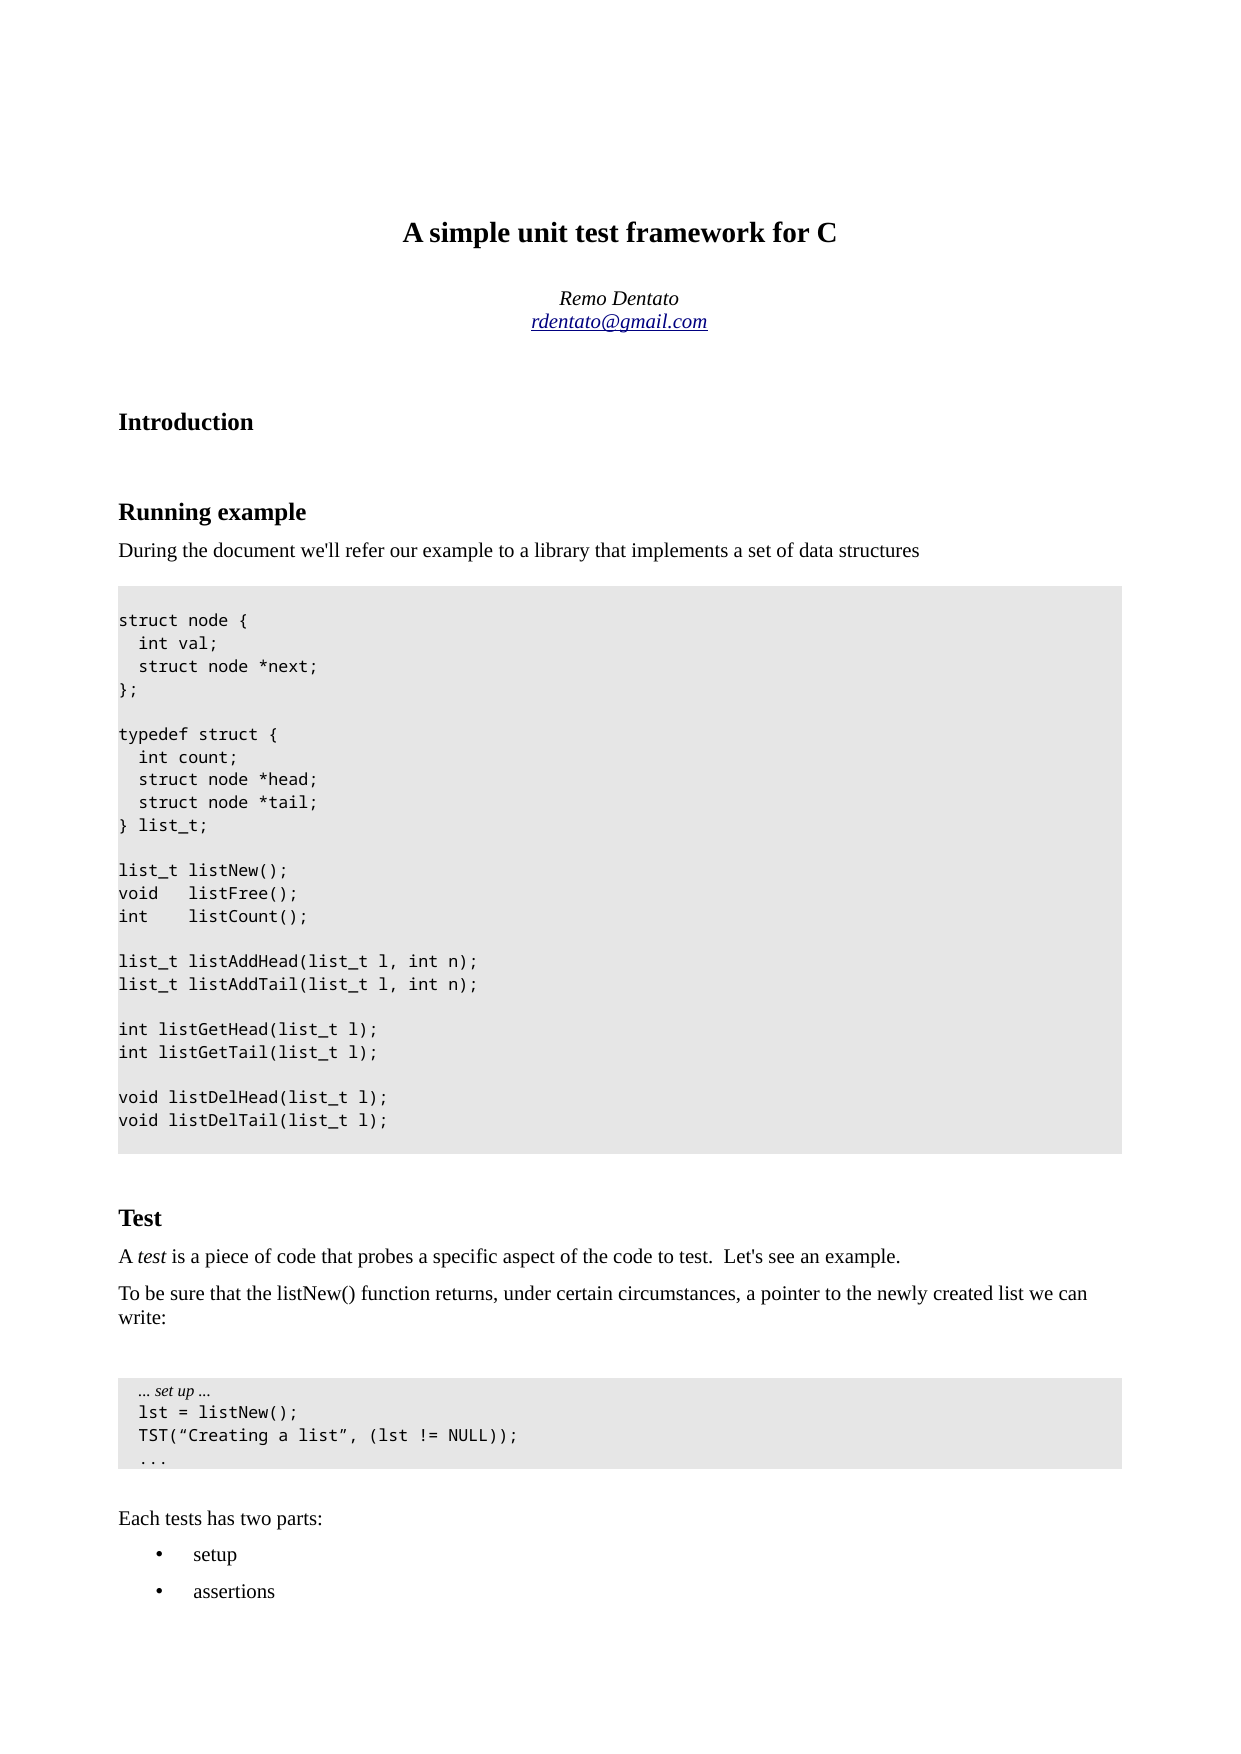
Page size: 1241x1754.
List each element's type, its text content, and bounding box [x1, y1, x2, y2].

text list_t listAddHead(list_t l, int n); [118, 950, 1122, 972]
text During the document we'll refer our example to a library that implements a set of data structures [118, 538, 1122, 562]
subtitle Test [118, 1203, 1122, 1232]
text struct node *next; [118, 654, 1122, 677]
text list_t listNew(); [118, 859, 1122, 882]
text } list_t; [118, 813, 1122, 836]
text int val; [118, 632, 1122, 654]
text struct node *tail; [118, 791, 1122, 813]
text rdentato@gmail.com [118, 309, 1122, 333]
subtitle Running example [118, 497, 1122, 526]
text ... [118, 1446, 1122, 1469]
list assertions [156, 1579, 1122, 1603]
text typedef struct { [118, 723, 1122, 745]
text void listFree(); [118, 882, 1122, 904]
subtitle A simple unit test framework for C [118, 215, 1122, 249]
text struct node { [118, 609, 1122, 632]
text To be sure that the listNew() function returns, under certain circumstances, a pointer to the newly created list we can write: [118, 1281, 1122, 1329]
text }; [118, 677, 1122, 700]
text void listDelTail(list_t l); [118, 1109, 1122, 1131]
text Each tests has two parts: [118, 1506, 1122, 1529]
text list_t listAddTail(list_t l, int n); [118, 972, 1122, 995]
text ... set up ... [118, 1378, 1122, 1401]
text lst = listNew(); [118, 1401, 1122, 1423]
text A test is a piece of code that probes a specific aspect of the code to test. Let's see an example. [118, 1244, 1122, 1268]
text TST(“Creating a list”, (lst != NULL)); [118, 1423, 1122, 1446]
text int listGetHead(list_t l); [118, 1018, 1122, 1041]
text Remo Dentato [118, 285, 1122, 309]
text int listCount(); [118, 904, 1122, 927]
text int count; [118, 745, 1122, 768]
text void listDelHead(list_t l); [118, 1086, 1122, 1109]
text struct node *head; [118, 768, 1122, 791]
text int listGetTail(list_t l); [118, 1041, 1122, 1063]
list setup [156, 1542, 1122, 1566]
subtitle Introduction [118, 407, 1122, 435]
